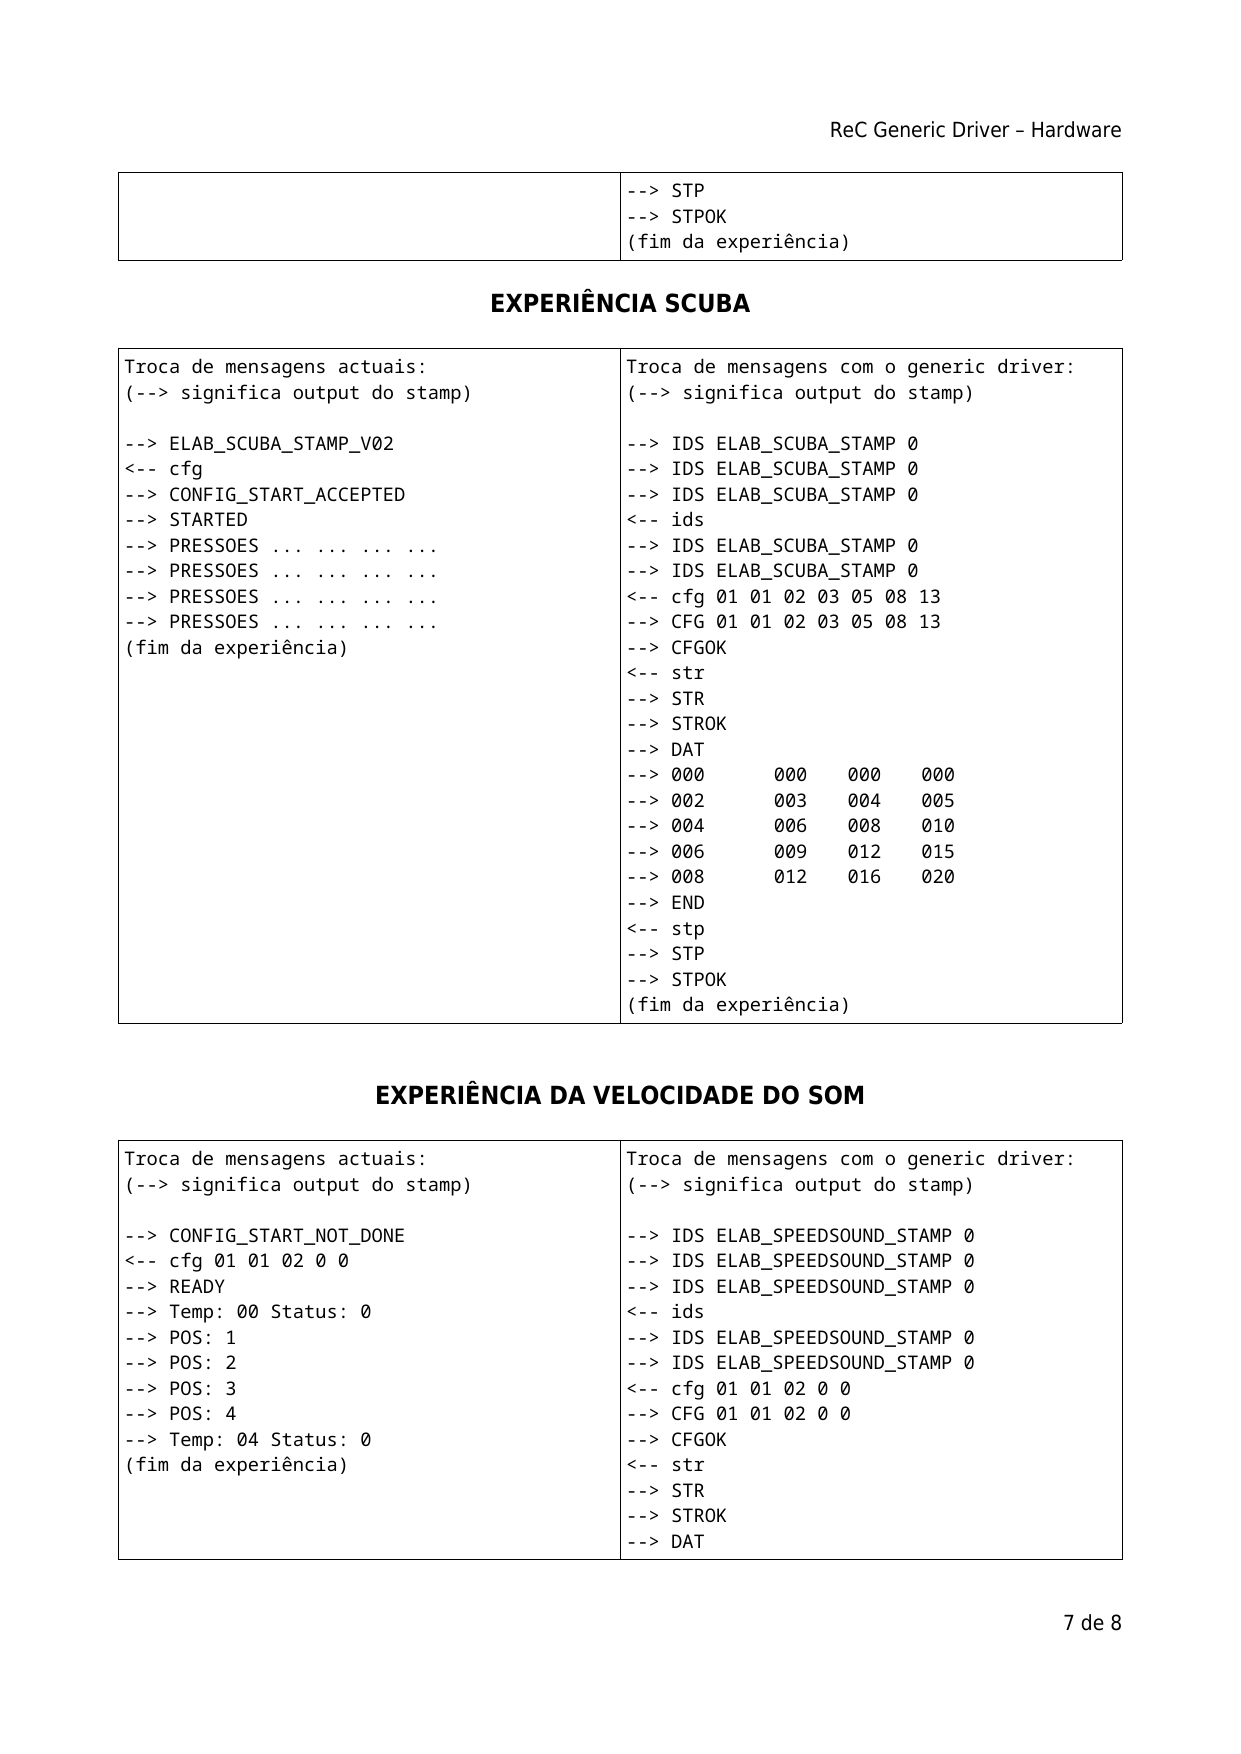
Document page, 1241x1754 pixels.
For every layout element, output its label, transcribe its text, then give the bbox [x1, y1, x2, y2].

table_header --> STP --> STPOK (fim da experiência) [621, 173, 1122, 260]
table_header Troca de mensagens com o generic driver: (--> significa output do stamp) --> IDS ELAB_SCUBA_STAMP 0 --> IDS ELAB_SCUBA_STAMP 0 --> IDS ELAB_SCUBA_STAMP 0 <-- ids --> IDS ELAB_SCUBA_STAMP 0 --> IDS ELAB_SCUBA_STAMP 0 <-- cfg 01 01 02 03 05 08 13 --> CFG 01 01 02 03 05 08 13 --> CFGOK <-- str --> STR --> STROK --> DAT --> 000 000 000 000 --> 002 003 004 005 --> 004 006 008 010 --> 006 009 012 015 --> 008 012 016 020 --> END <-- stp --> STP --> STPOK (fim da experiência) [621, 349, 1122, 1023]
table_header Troca de mensagens actuais: (--> significa output do stamp) --> CONFIG_START_NOT_DONE <-- cfg 01 01 02 0 0 --> READY --> Temp: 00 Status: 0 --> POS: 1 --> POS: 2 --> POS: 3 --> POS: 4 --> Temp: 04 Status: 0 (fim da experiência) [119, 1141, 620, 1559]
table_header Troca de mensagens com o generic driver: (--> significa output do stamp) --> IDS ELAB_SPEEDSOUND_STAMP 0 --> IDS ELAB_SPEEDSOUND_STAMP 0 --> IDS ELAB_SPEEDSOUND_STAMP 0 <-- ids --> IDS ELAB_SPEEDSOUND_STAMP 0 --> IDS ELAB_SPEEDSOUND_STAMP 0 <-- cfg 01 01 02 0 0 --> CFG 01 01 02 0 0 --> CFGOK <-- str --> STR --> STROK --> DAT [621, 1141, 1122, 1559]
table_header Troca de mensagens actuais: (--> significa output do stamp) --> ELAB_SCUBA_STAMP_V02 <-- cfg --> CONFIG_START_ACCEPTED --> STARTED --> PRESSOES ... ... ... ... --> PRESSOES ... ... ... ... --> PRESSOES ... ... ... ... --> PRESSOES ... ... ... ... (fim da experiência) [119, 349, 620, 1023]
table_header [119, 173, 620, 260]
text EXPERIÊNCIA DA VELOCIDADE DO SOM [118, 1081, 1122, 1110]
text EXPERIÊNCIA SCUBA [118, 289, 1122, 318]
